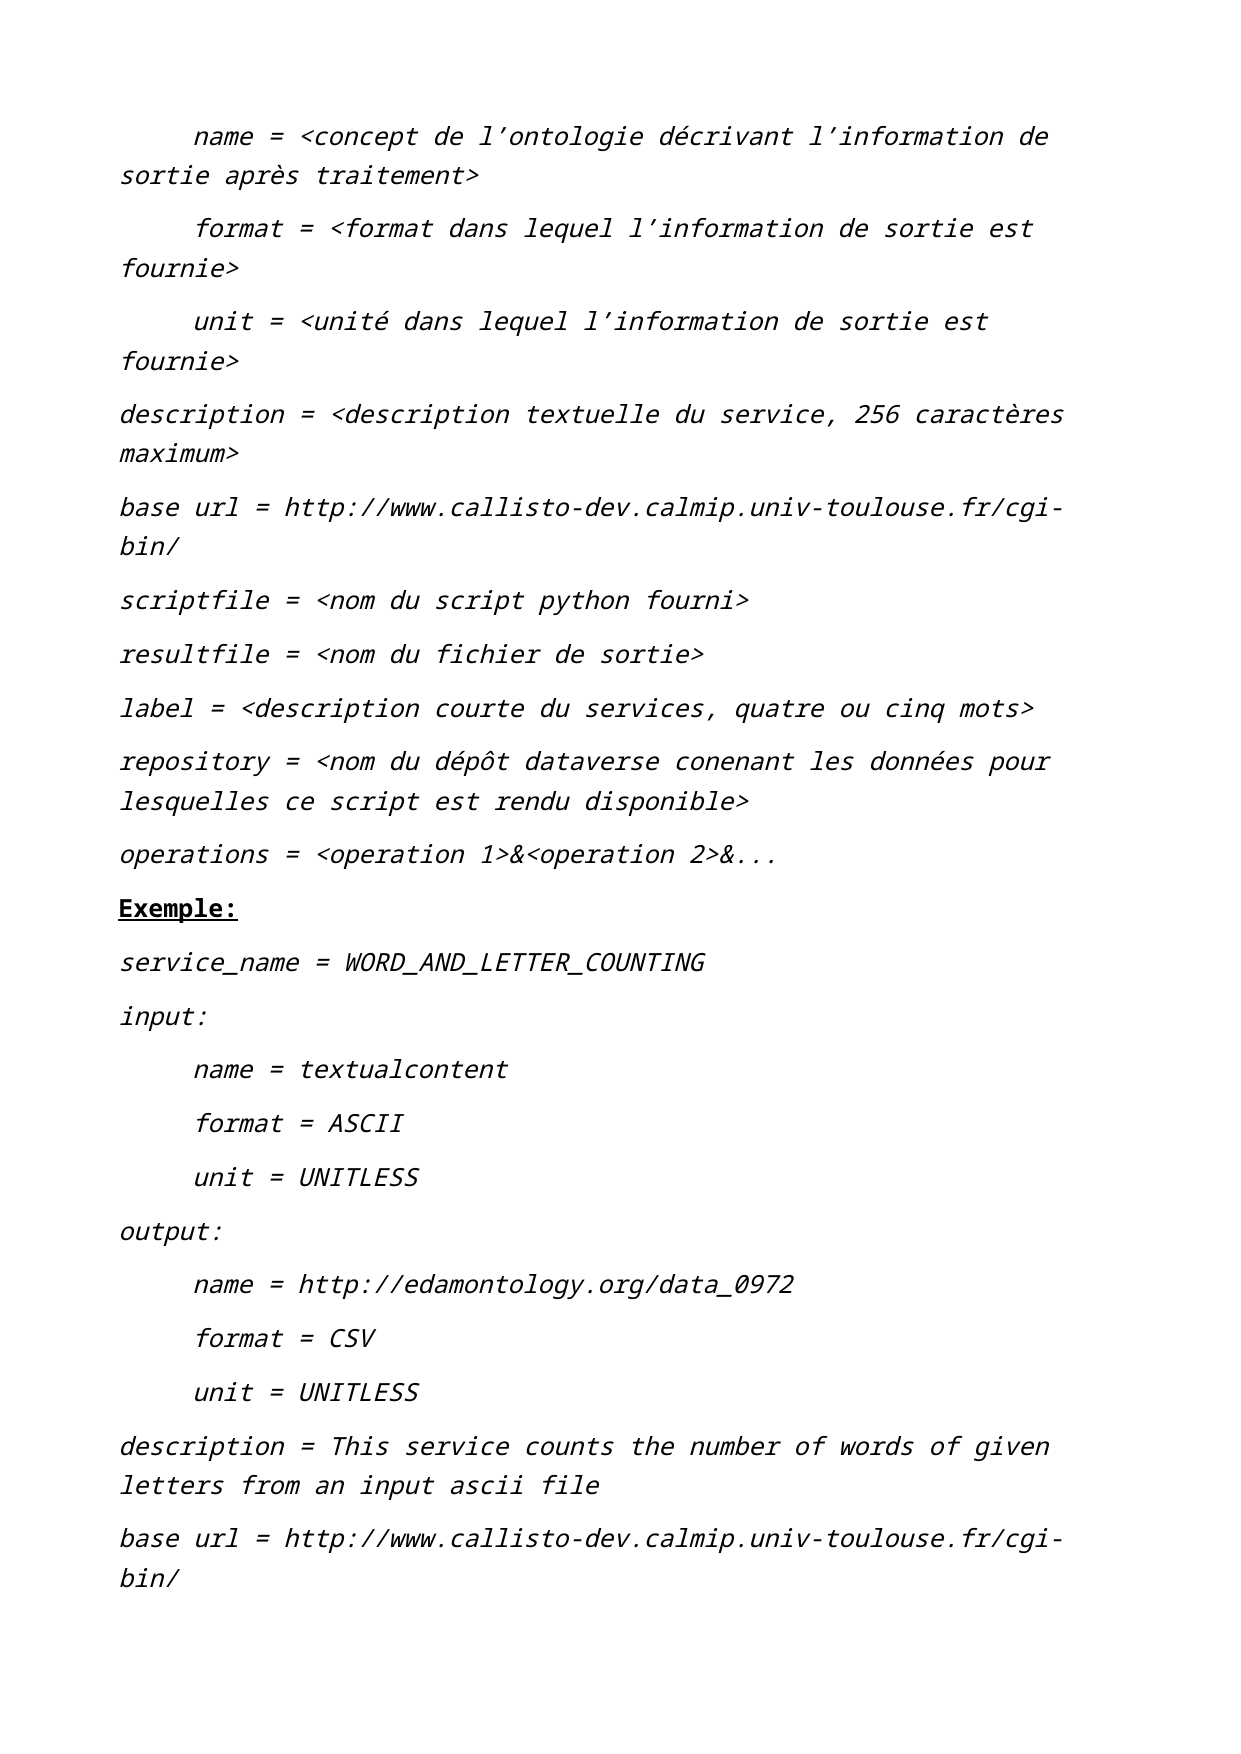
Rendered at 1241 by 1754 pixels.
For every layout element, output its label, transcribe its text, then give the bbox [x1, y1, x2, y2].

text input: [118, 998, 1122, 1032]
text operations = <operation 1>&<operation 2>&... [118, 837, 1122, 871]
text base url = http://www.callisto-dev.calmip.univ-toulouse.fr/cgi-bin/ [118, 1521, 1122, 1594]
text description = <description textuelle du service, 256 caractères maximum> [118, 397, 1122, 470]
text Exemple: [118, 891, 1122, 925]
text service_name = WORD_AND_LETTER_COUNTING [118, 944, 1122, 978]
text unit = UNITLESS [118, 1159, 1122, 1193]
text format = <format dans lequel l’information de sortie est fournie> [118, 211, 1122, 284]
text label = <description courte du services, quatre ou cinq mots> [118, 690, 1122, 724]
text description = This service counts the number of words of given letters from an input ascii file [118, 1428, 1122, 1501]
text scriptfile = <nom du script python fourni> [118, 583, 1122, 617]
text name = <concept de l’ontologie décrivant l’information de sortie après traitement> [118, 118, 1122, 191]
text resultfile = <nom du fichier de sortie> [118, 636, 1122, 671]
text unit = UNITLESS [118, 1374, 1122, 1408]
text name = textualcontent [118, 1052, 1122, 1086]
text format = ASCII [118, 1106, 1122, 1140]
text format = CSV [118, 1321, 1122, 1355]
text base url = http://www.callisto-dev.calmip.univ-toulouse.fr/cgi-bin/ [118, 490, 1122, 563]
text output: [118, 1213, 1122, 1247]
text repository = <nom du dépôt dataverse conenant les données pour lesquelles ce script est rendu disponible> [118, 744, 1122, 817]
text name = http://edamontology.org/data_0972 [118, 1267, 1122, 1301]
text unit = <unité dans lequel l’information de sortie est fournie> [118, 304, 1122, 377]
